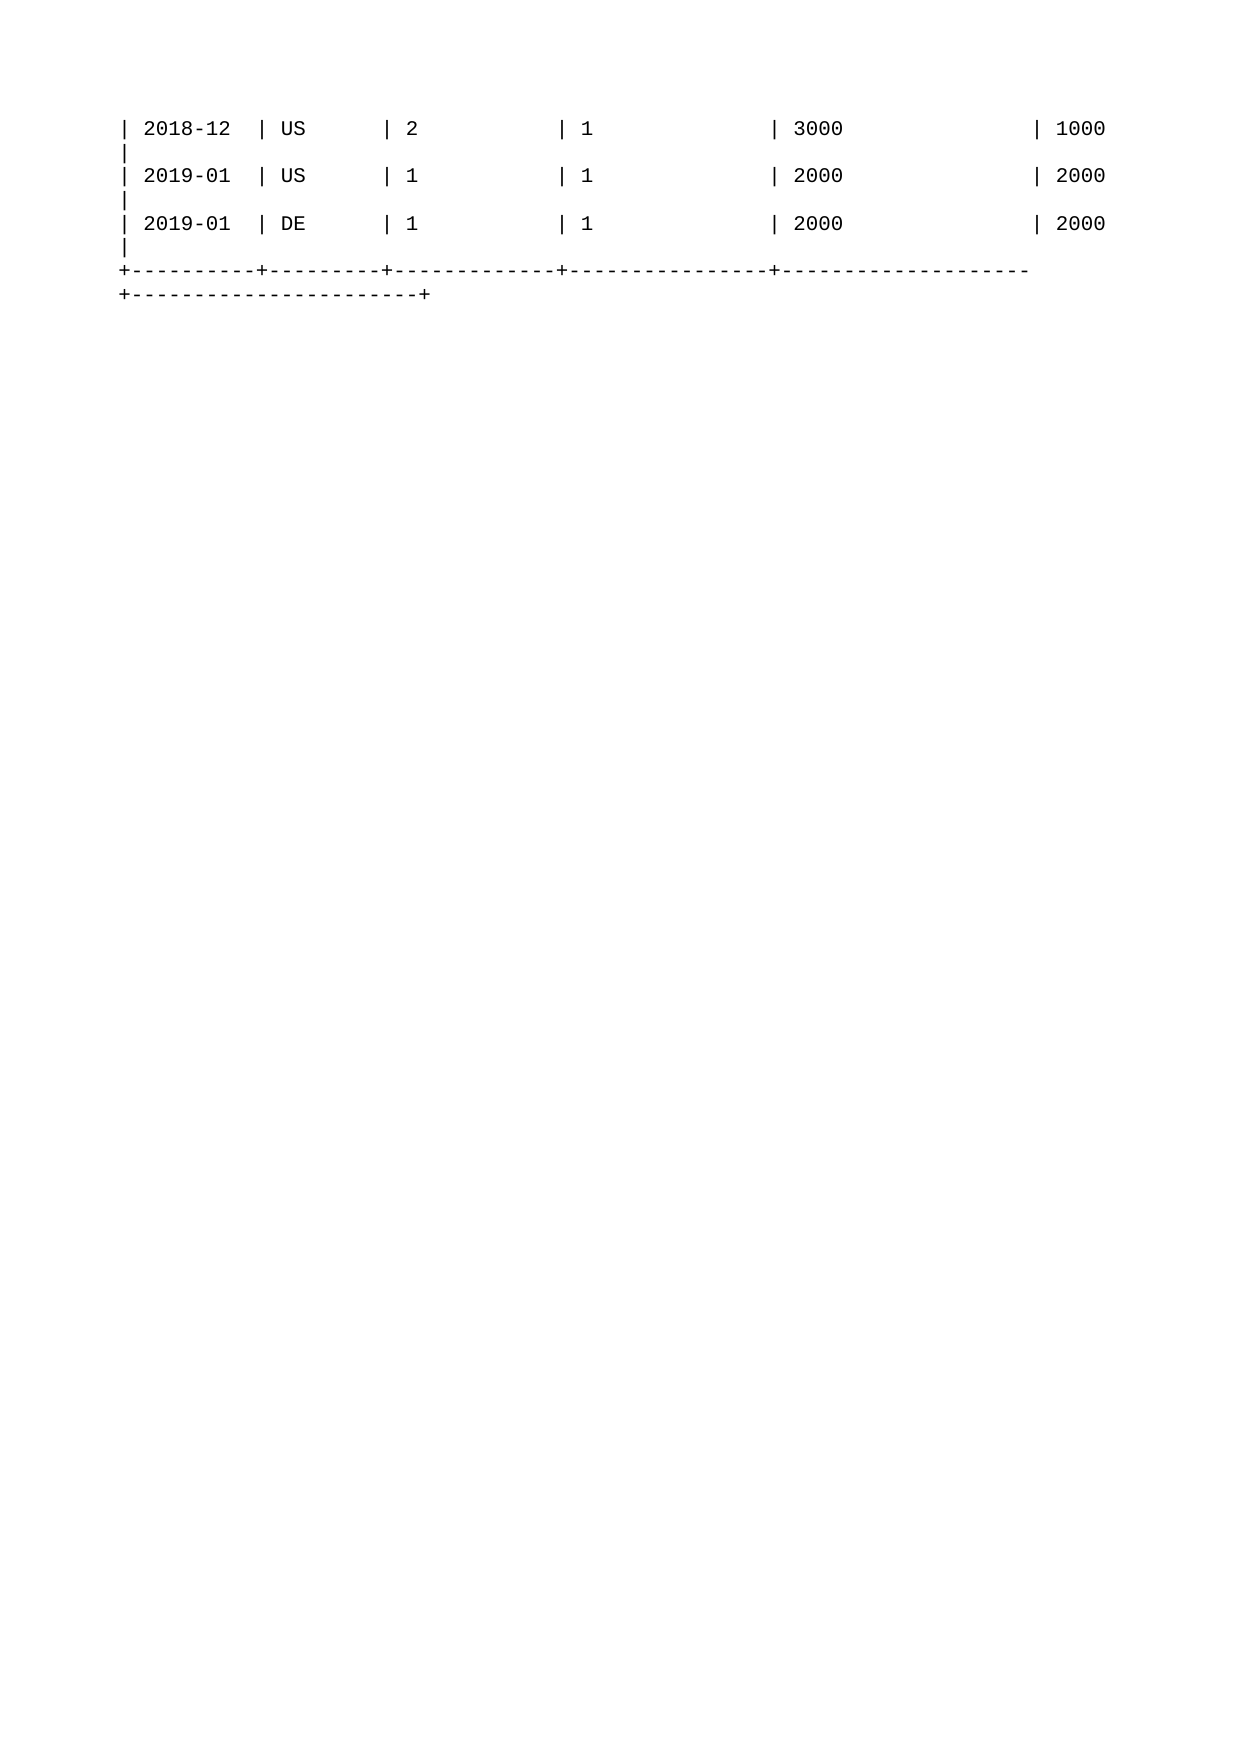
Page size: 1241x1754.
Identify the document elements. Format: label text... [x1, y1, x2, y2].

text +----------+---------+-------------+----------------+--------------------+-----------------------+ [118, 260, 1122, 307]
text | 2018-12 | US | 2 | 1 | 3000 | 1000 | [118, 118, 1122, 165]
text | 2019-01 | US | 1 | 1 | 2000 | 2000 | [118, 165, 1122, 213]
text | 2019-01 | DE | 1 | 1 | 2000 | 2000 | [118, 213, 1122, 260]
